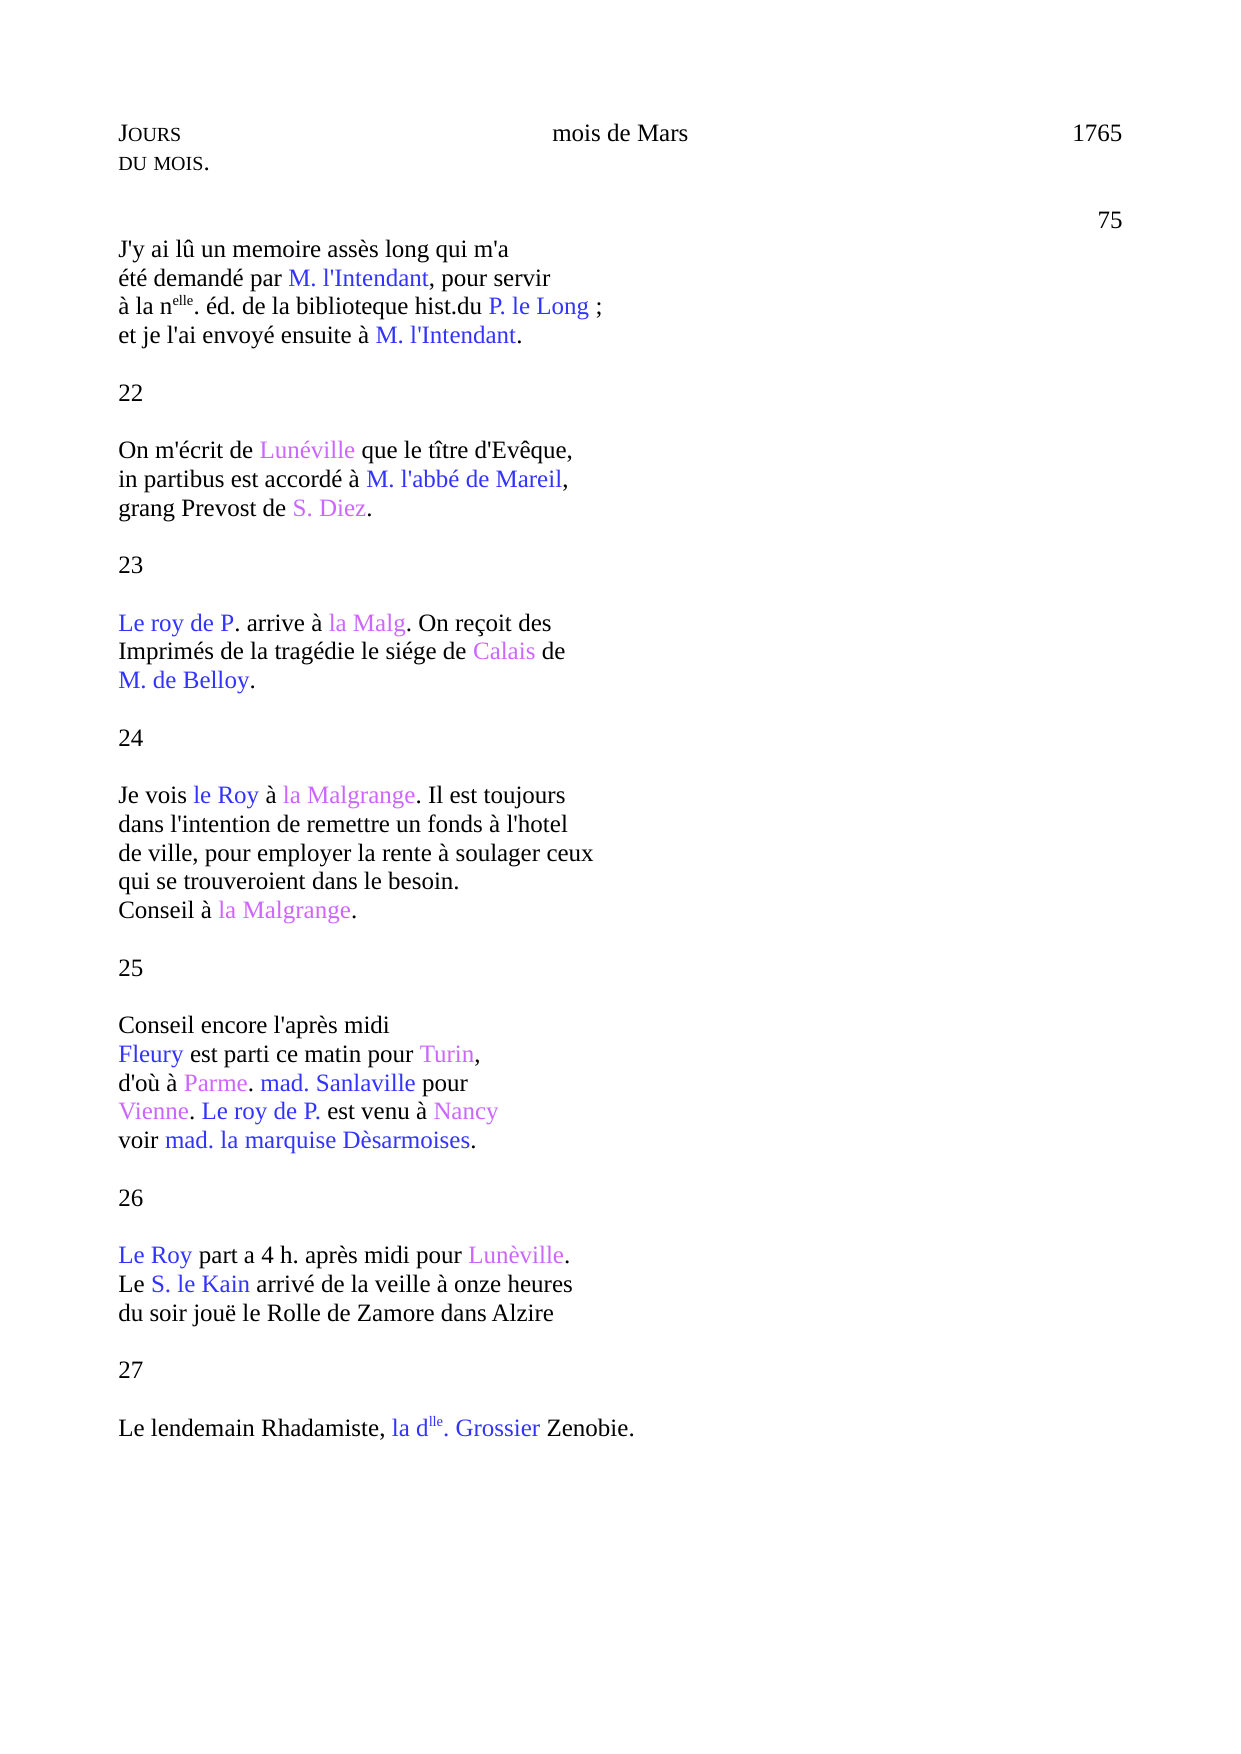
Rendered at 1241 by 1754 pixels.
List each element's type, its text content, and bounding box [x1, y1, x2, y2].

text J'y ai lû un memoire assès long qui m'a été demandé par M. l'Intendant, pour servir à la nelle. éd. de la biblioteque hist.du P. le Long ; et je l'ai envoyé ensuite à M. l'Intendant. [118, 234, 1122, 349]
text 75 [118, 205, 1122, 234]
text 23 Le roy de P. arrive à la Malg. On reçoit des Imprimés de la tragédie le siége de Calais de M. de Belloy. [118, 550, 1122, 694]
text Conseil à la Malgrange. [118, 895, 1122, 924]
text 24 Je vois le Roy à la Malgrange. Il est toujours dans l'intention de remettre un fonds à l'hotel de ville, pour employer la rente à soulager ceux qui se trouveroient dans le besoin. [118, 723, 1122, 895]
text 25 Conseil encore l'après midi Fleury est parti ce matin pour Turin, d'où à Parme. mad. Sanlaville pour Vienne. Le roy de P. est venu à Nancy voir mad. la marquise Dèsarmoises. [118, 953, 1122, 1154]
text 22 On m'écrit de Lunéville que le tître d'Evêque, in partibus est accordé à M. l'abbé de Mareil, grang Prevost de S. Diez. [118, 378, 1122, 550]
text 26 Le Roy part a 4 h. après midi pour Lunèville. Le S. le Kain arrivé de la veille à onze heures du soir jouë le Rolle de Zamore dans Alzire [118, 1183, 1122, 1326]
text 27 Le lendemain Rhadamiste, la dlle. Grossier Zenobie. [118, 1355, 1122, 1441]
